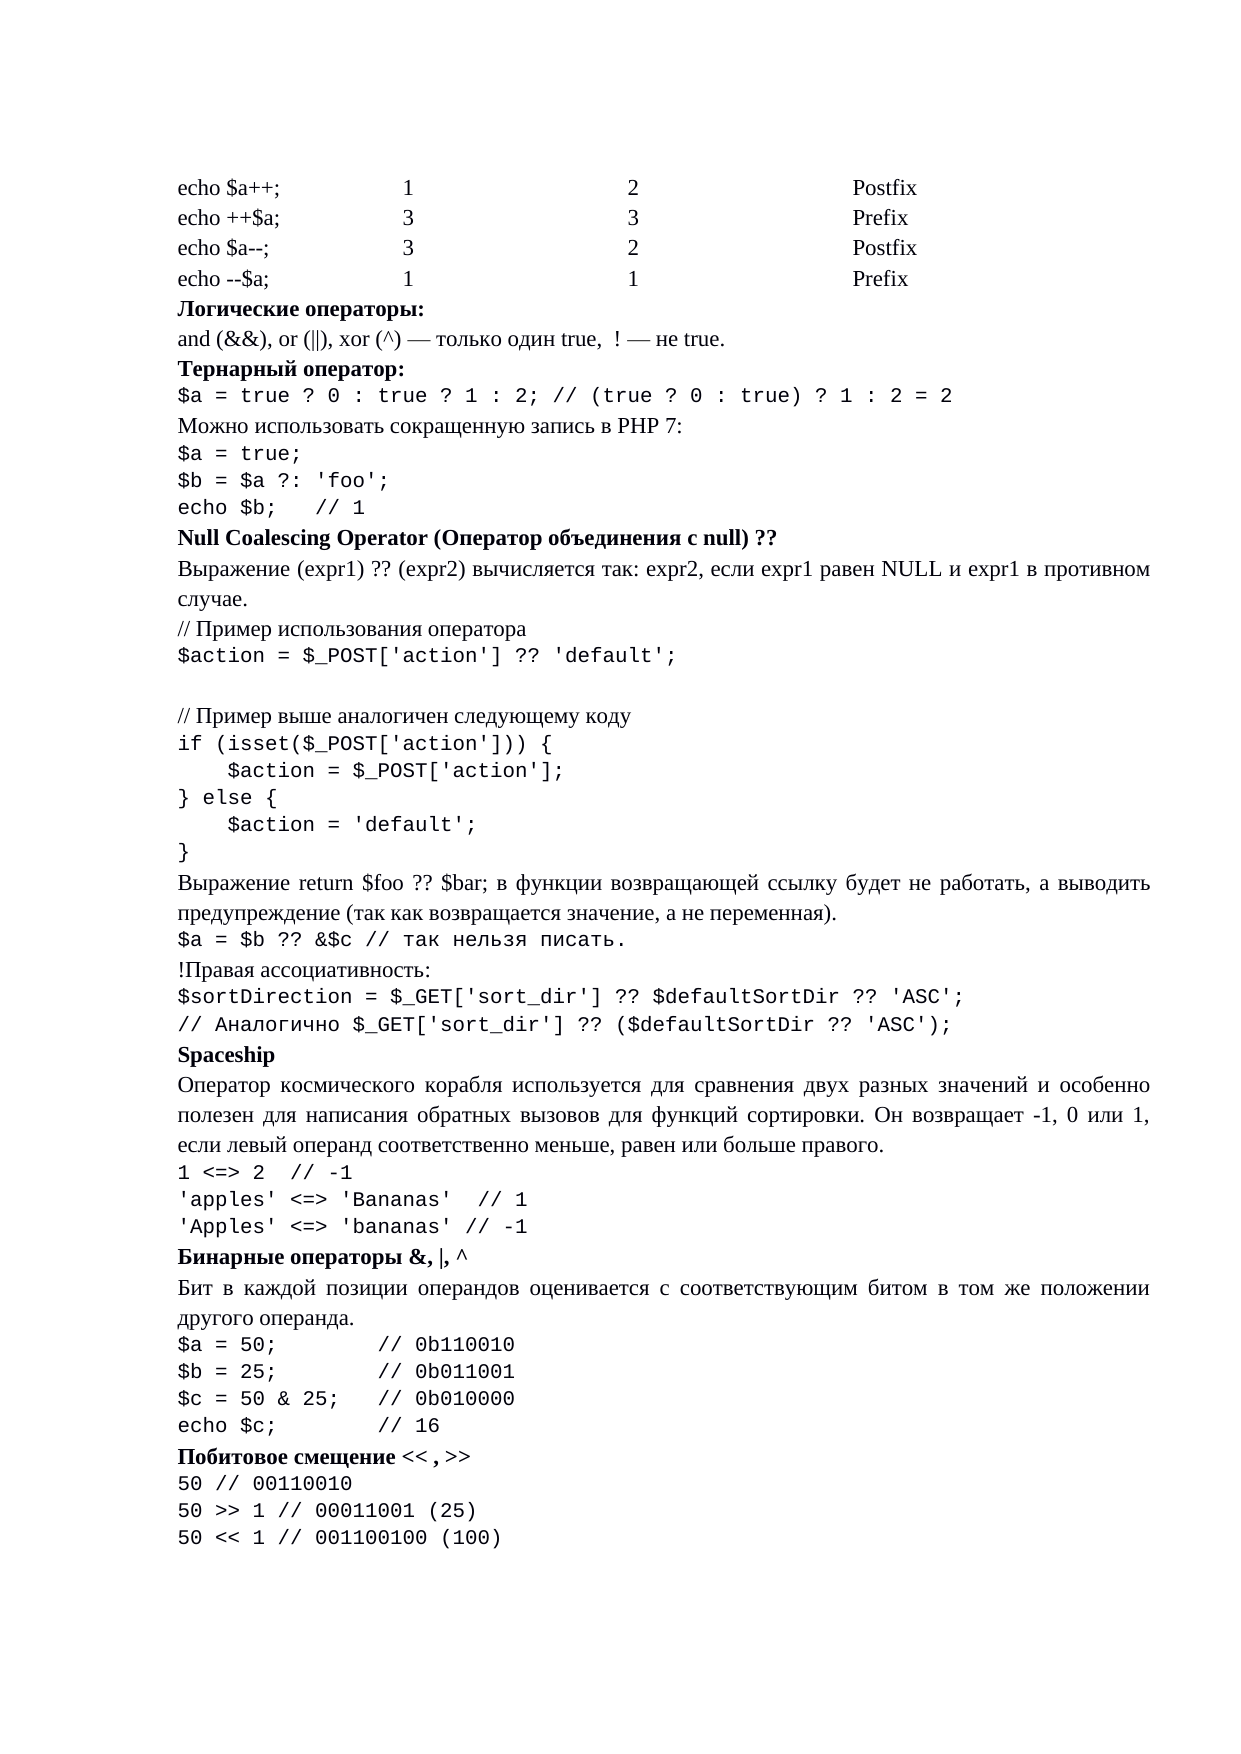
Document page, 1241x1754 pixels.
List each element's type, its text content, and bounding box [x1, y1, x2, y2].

text $a = $b ?? &$c // так нельзя писать. [177, 929, 1152, 953]
text if (isset($_POST['action'])) { [177, 733, 1152, 756]
text Бинарные операторы &, |, ^ [177, 1243, 1152, 1270]
text echo $a++; 1 2 Postfix [177, 174, 1152, 200]
text } [177, 842, 1152, 865]
text Логические операторы: [177, 295, 1152, 321]
text 1 <=> 2 // -1 [177, 1162, 1152, 1185]
text echo --$a; 1 1 Prefix [177, 264, 1152, 291]
text Побитовое смещение << , >> [177, 1443, 1152, 1469]
text Spaceship [177, 1041, 1152, 1067]
text $a = true; [177, 443, 1152, 466]
text Выражение (expr1) ?? (expr2) вычисляется так: expr2, если expr1 равен NULL и expr1 в противном случае. [177, 554, 1152, 611]
text // Пример использования оператора [177, 615, 1152, 641]
text $b = $a ?: 'foo'; [177, 470, 1152, 494]
text echo ++$a; 3 3 Prefix [177, 204, 1152, 231]
text Выражение return $foo ?? $bar; в функции возвращающей ссылку будет не работать, а выводить предупреждение (так как возвращается значение, а не переменная). [177, 869, 1152, 925]
text $b = 25; // 0b011001 [177, 1361, 1152, 1385]
text 50 // 00110010 [177, 1473, 1152, 1497]
text echo $a--; 3 2 Postfix [177, 234, 1152, 261]
text $a = true ? 0 : true ? 1 : 2; // (true ? 0 : true) ? 1 : 2 = 2 [177, 385, 1152, 409]
text 'Apples' <=> 'bananas' // -1 [177, 1216, 1152, 1240]
text $action = 'default'; [177, 814, 1152, 838]
text $action = $_POST['action'] ?? 'default'; [177, 645, 1152, 669]
text $action = $_POST['action']; [177, 760, 1152, 784]
text 50 << 1 // 001100100 (100) [177, 1527, 1152, 1551]
text $sortDirection = $_GET['sort_dir'] ?? $defaultSortDir ?? 'ASC'; [177, 987, 1152, 1010]
text echo $c; // 16 [177, 1416, 1152, 1439]
text and (&&), or (||), xor (^) — только один true, ! — не true. [177, 325, 1152, 351]
text } else { [177, 787, 1152, 811]
text Бит в каждой позиции операндов оценивается с соответствующим битом в том же положении другого операнда. [177, 1273, 1152, 1330]
text 'apples' <=> 'Bananas' // 1 [177, 1189, 1152, 1213]
text Можно использовать сокращенную запись в PHP 7: [177, 413, 1152, 439]
text 50 >> 1 // 00011001 (25) [177, 1500, 1152, 1524]
text Тернарный оператор: [177, 355, 1152, 382]
text Null Coalescing Operator (Оператор объединения с null) ?? [177, 524, 1152, 551]
text Оператор космического корабля используется для сравнения двух разных значений и особенно полезен для написания обратных вызовов для функций сортировки. Он возвращает -1, 0 или 1, если левый операнд соответственно меньше, равен или больше правого. [177, 1071, 1152, 1158]
text $c = 50 & 25; // 0b010000 [177, 1388, 1152, 1412]
text $a = 50; // 0b110010 [177, 1334, 1152, 1358]
text // Пример выше аналогичен следующему коду [177, 703, 1152, 729]
text echo $b; // 1 [177, 497, 1152, 521]
text // Аналогично $_GET['sort_dir'] ?? ($defaultSortDir ?? 'ASC'); [177, 1014, 1152, 1037]
text !Правая ассоциативность: [177, 956, 1152, 983]
